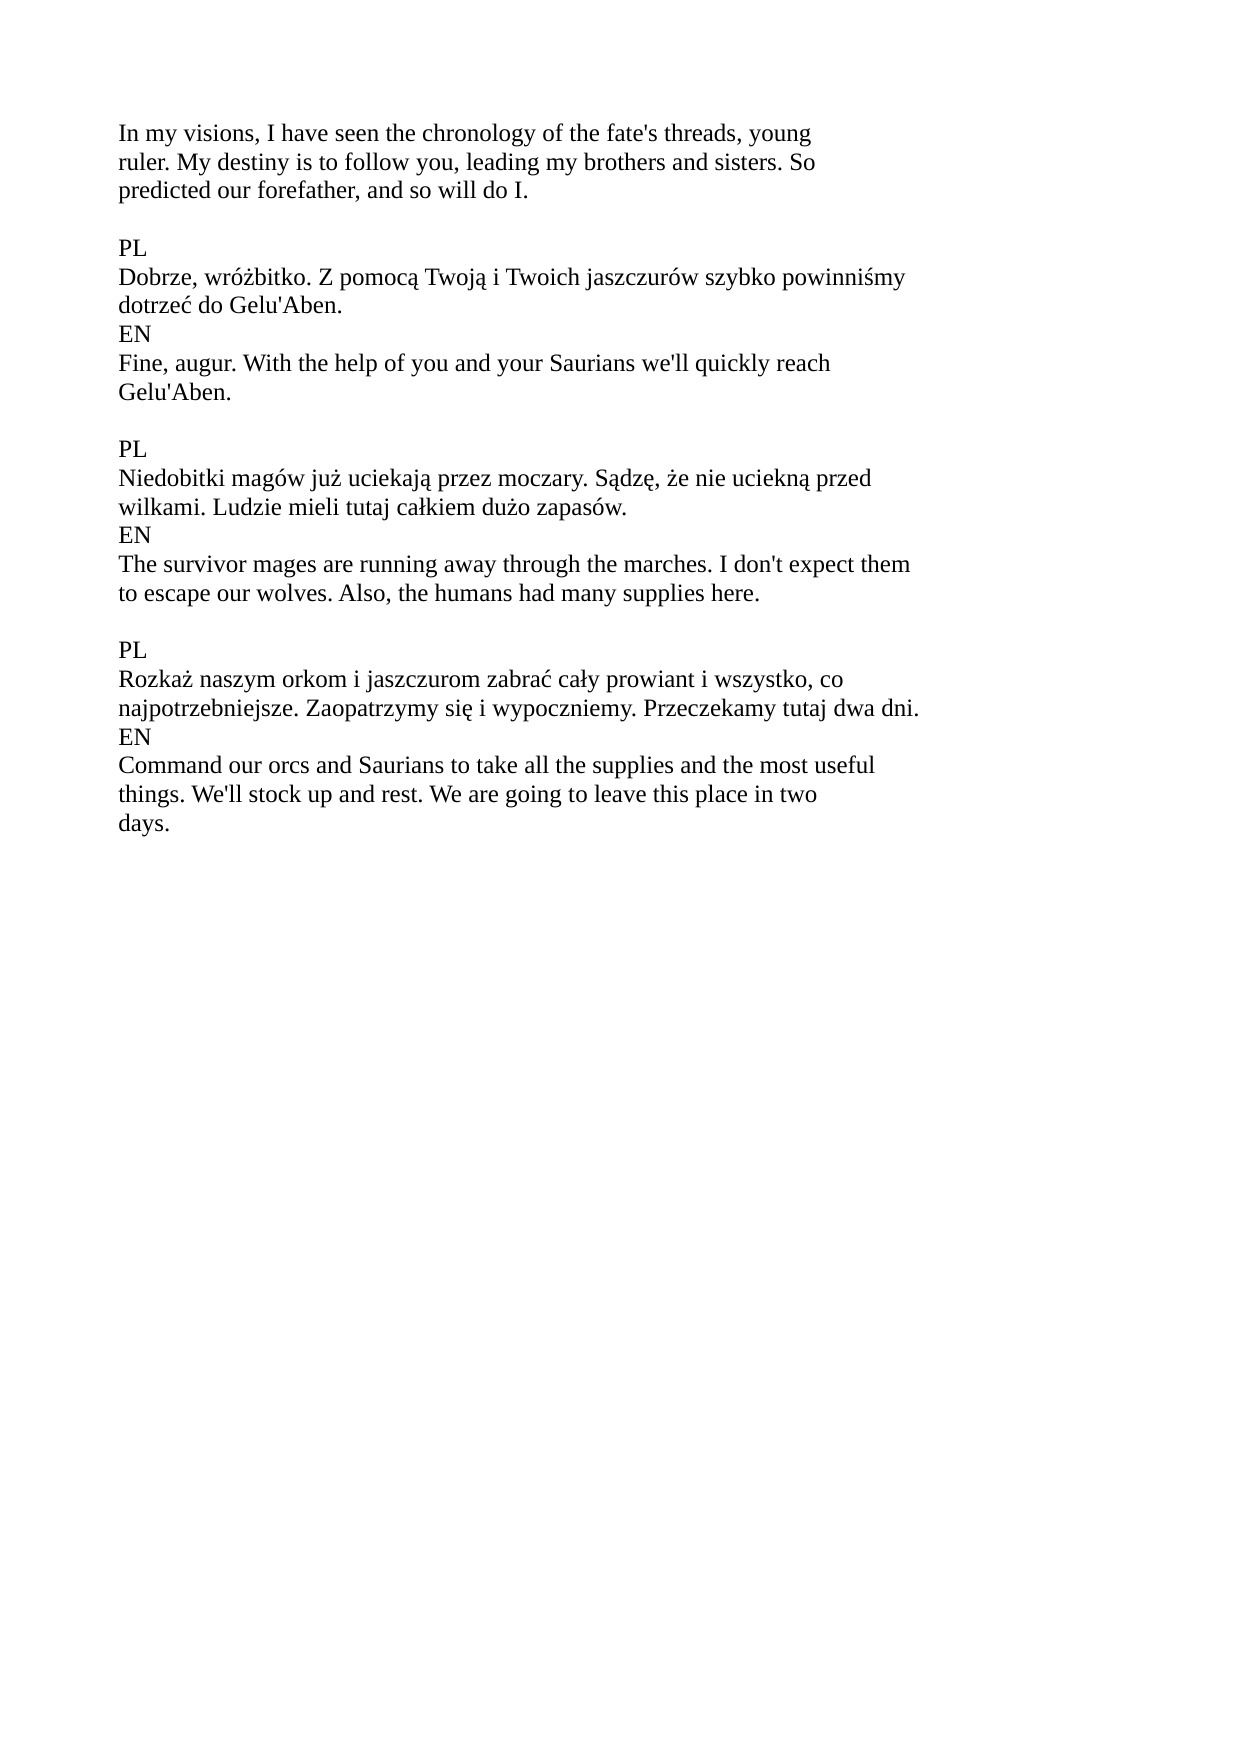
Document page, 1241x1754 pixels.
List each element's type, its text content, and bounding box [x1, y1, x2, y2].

text EN [118, 722, 1122, 751]
text Niedobitki magów już uciekają przez moczary. Sądzę, że nie uciekną przed [118, 463, 1122, 492]
text predicted our forefather, and so will do I. [118, 176, 1122, 204]
text najpotrzebniejsze. Zaopatrzymy się i wypoczniemy. Przeczekamy tutaj dwa dni. [118, 693, 1122, 722]
text In my visions, I have seen the chronology of the fate's threads, young [118, 118, 1122, 147]
text Gelu'Aben. [118, 377, 1122, 406]
text Rozkaż naszym orkom i jaszczurom zabrać cały prowiant i wszystko, co [118, 664, 1122, 693]
text PL [118, 434, 1122, 463]
text days. [118, 808, 1122, 837]
text to escape our wolves. Also, the humans had many supplies here. [118, 578, 1122, 607]
text Command our orcs and Saurians to take all the supplies and the most useful [118, 751, 1122, 779]
text EN [118, 319, 1122, 348]
text dotrzeć do Gelu'Aben. [118, 291, 1122, 319]
text ruler. My destiny is to follow you, leading my brothers and sisters. So [118, 147, 1122, 176]
text wilkami. Ludzie mieli tutaj całkiem dużo zapasów. [118, 492, 1122, 521]
text Dobrze, wróżbitko. Z pomocą Twoją i Twoich jaszczurów szybko powinniśmy [118, 262, 1122, 291]
text PL [118, 636, 1122, 664]
text things. We'll stock up and rest. We are going to leave this place in two [118, 779, 1122, 808]
text EN [118, 521, 1122, 549]
text PL [118, 233, 1122, 262]
text Fine, augur. With the help of you and your Saurians we'll quickly reach [118, 348, 1122, 377]
text The survivor mages are running away through the marches. I don't expect them [118, 549, 1122, 578]
